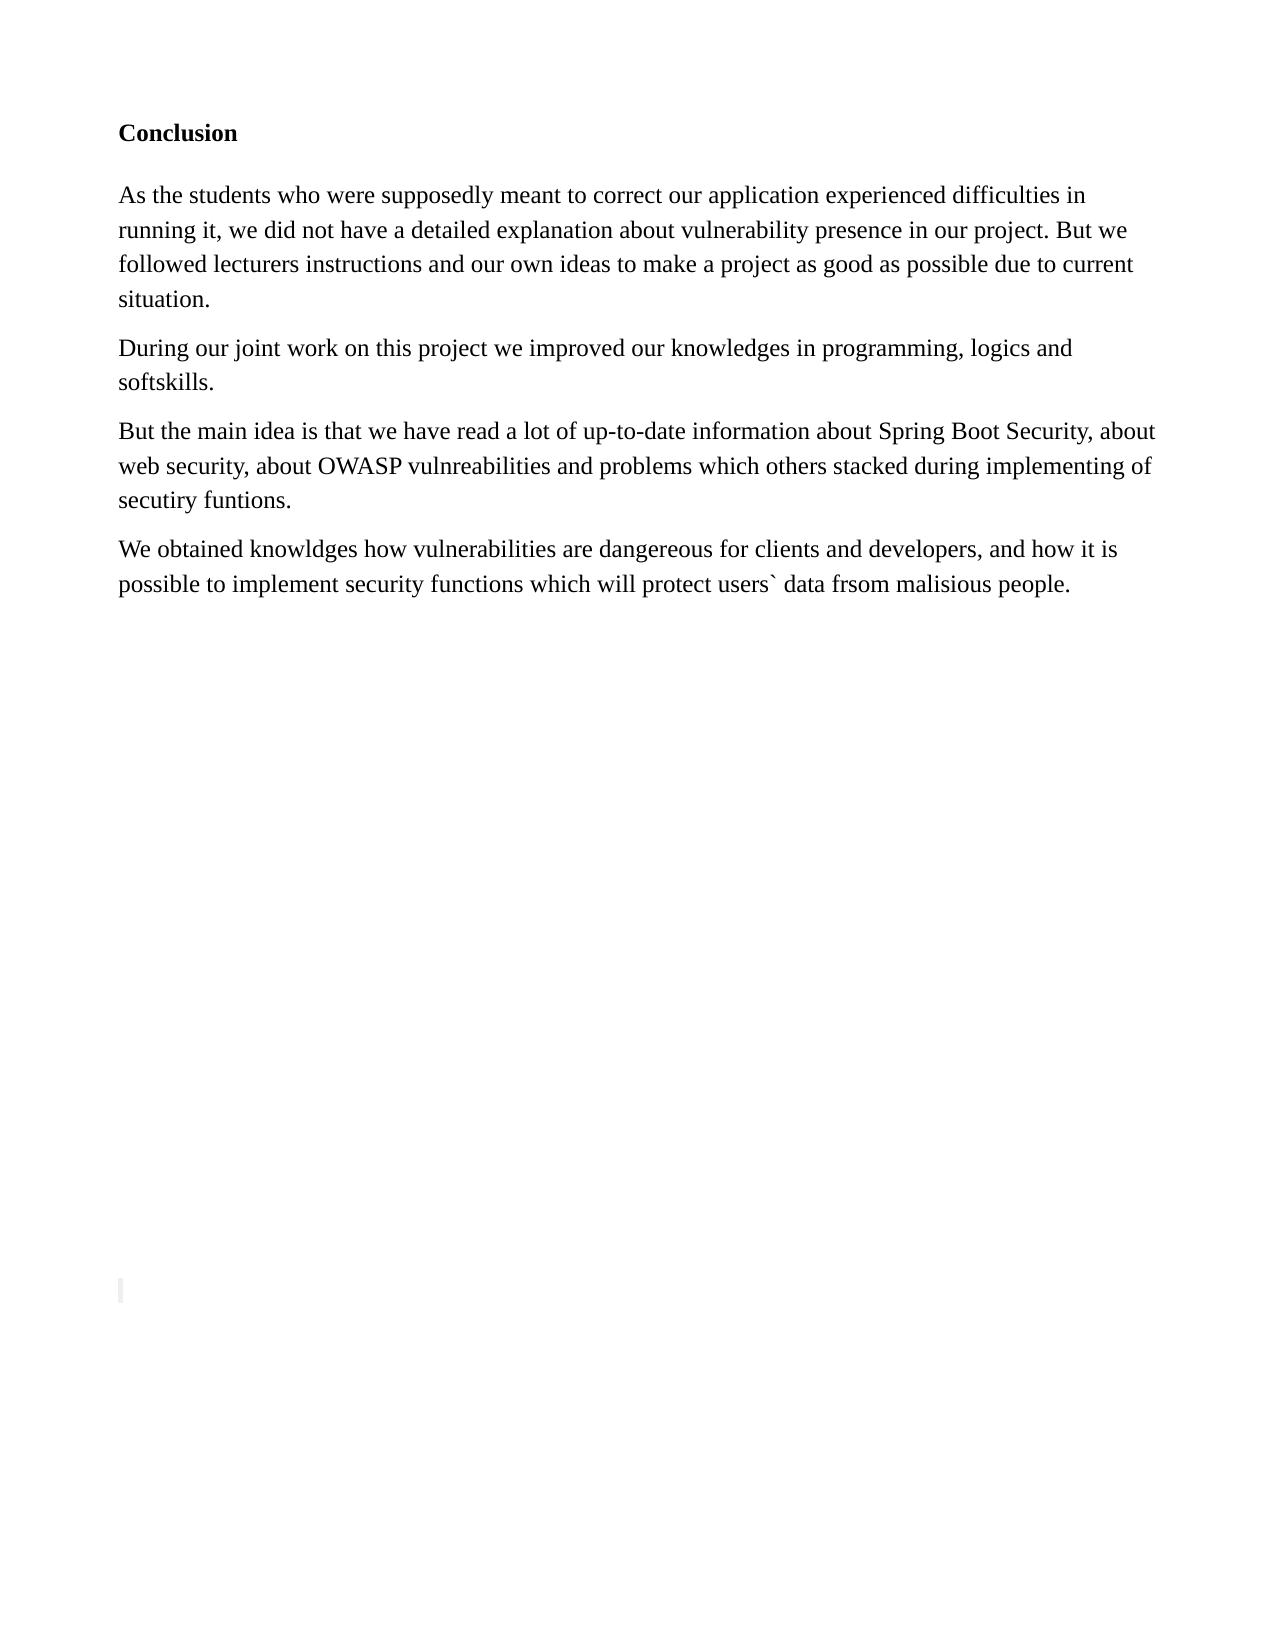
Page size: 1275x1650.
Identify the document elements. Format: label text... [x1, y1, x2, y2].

subtitle Conclusion [118, 118, 1157, 180]
text We obtained knowldges how vulnerabilities are dangereous for clients and developers, and how it is possible to implement security functions which will protect users` data frsom malisious people. [118, 534, 1157, 598]
text But the main idea is that we have read a lot of up-to-date information about Spring Boot Security, about web security, about OWASP vulnreabilities and problems which others stacked during implementing of secutiry funtions. [118, 416, 1157, 514]
text As the students who were supposedly meant to correct our application experienced difficulties in running it, we did not have a detailed explanation about vulnerability presence in our project. But we followed lecturers instructions and our own ideas to make a project as good as possible due to current situation. [118, 180, 1157, 313]
text During our joint work on this project we improved our knowledges in programming, logics and softskills. [118, 333, 1157, 396]
